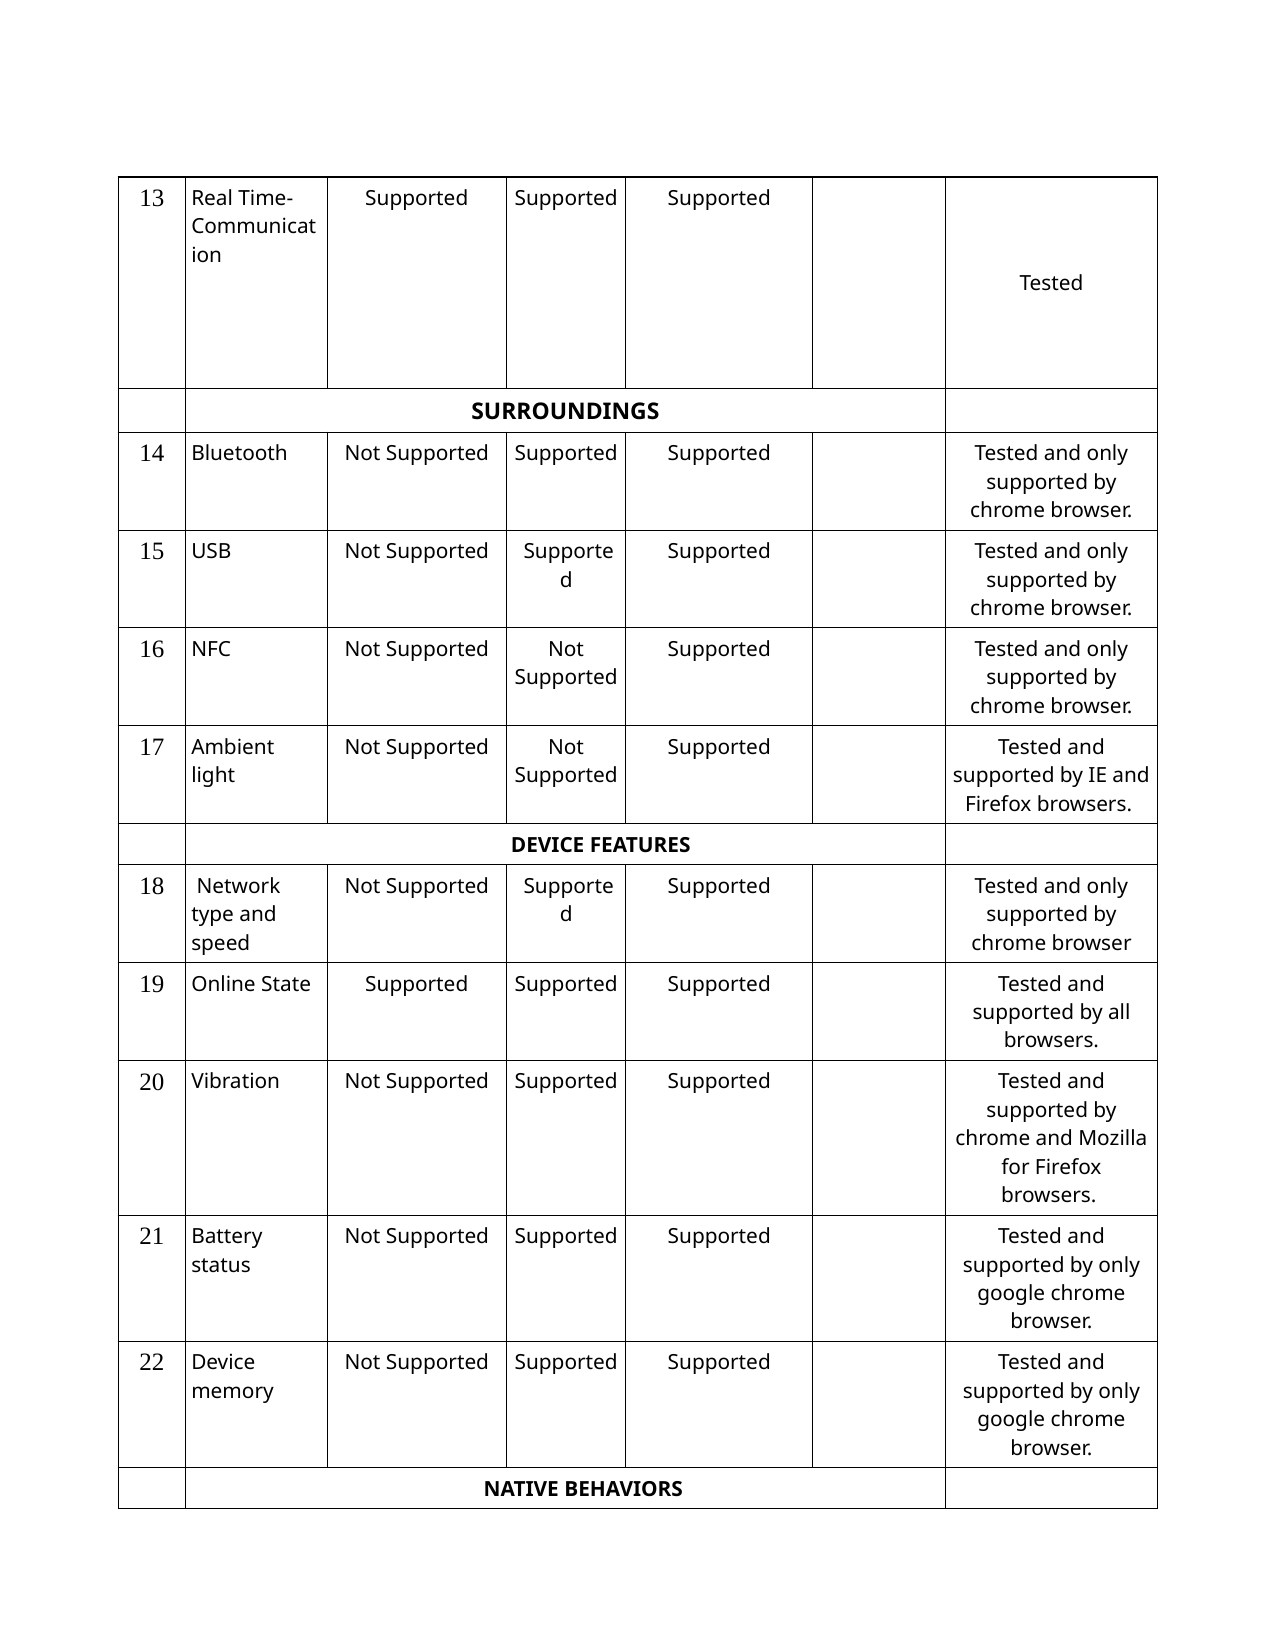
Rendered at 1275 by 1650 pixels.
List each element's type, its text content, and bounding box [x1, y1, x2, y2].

table_cell Device memory [186, 1342, 327, 1467]
table_cell 15 [119, 531, 185, 627]
table_cell [813, 963, 945, 1060]
table_cell Not Supported [328, 531, 506, 627]
table_cell [119, 389, 185, 432]
table_cell Bluetooth [186, 433, 327, 529]
table_cell Tested and supported by all browsers. [946, 963, 1157, 1060]
table_cell Supported [626, 865, 812, 962]
table_cell 16 [119, 628, 185, 725]
table_cell Not Supported [507, 628, 625, 725]
table_cell Supported [626, 531, 812, 627]
table_cell 13 [119, 178, 185, 388]
table_cell Tested and supported by only google chrome browser. [946, 1216, 1157, 1341]
table_cell SURROUNDINGS [186, 389, 945, 432]
table_cell Supported [507, 865, 625, 962]
table_cell 14 [119, 433, 185, 529]
table_cell Not Supported [328, 1342, 506, 1467]
table_cell [813, 726, 945, 823]
table_cell Supported [626, 433, 812, 529]
table_cell NFC [186, 628, 327, 725]
table_cell Supported [626, 963, 812, 1060]
table_cell Not Supported [328, 433, 506, 529]
table_cell Tested and supported by chrome and Mozilla for Firefox browsers. [946, 1061, 1157, 1214]
table_cell [813, 1061, 945, 1214]
table_cell Supported [626, 1061, 812, 1214]
table_cell Tested and only supported by chrome browser [946, 865, 1157, 962]
table_cell Tested and only supported by chrome browser. [946, 433, 1157, 529]
table_cell Supported [507, 1342, 625, 1467]
table_cell 18 [119, 865, 185, 962]
table_cell Supported [626, 1216, 812, 1341]
table_cell [946, 1468, 1157, 1508]
table_cell Supported [507, 1061, 625, 1214]
table_cell Ambient light [186, 726, 327, 823]
table_cell Not Supported [328, 1216, 506, 1341]
table_cell Supported [626, 726, 812, 823]
table_cell [946, 389, 1157, 432]
table_cell [813, 1342, 945, 1467]
table_cell [813, 1216, 945, 1341]
table_cell 19 [119, 963, 185, 1060]
table_cell 21 [119, 1216, 185, 1341]
table_cell Supported [626, 628, 812, 725]
table_cell Supported [507, 178, 625, 388]
table_cell [813, 178, 945, 388]
table_cell Tested and supported by IE and Firefox browsers. [946, 726, 1157, 823]
table_cell [946, 824, 1157, 864]
table_cell Online State [186, 963, 327, 1060]
table_cell Supported [507, 531, 625, 627]
table_cell [813, 531, 945, 627]
table_cell Battery status [186, 1216, 327, 1341]
table_cell Supported [328, 963, 506, 1060]
table_cell Supported [507, 1216, 625, 1341]
table_cell [813, 433, 945, 529]
table_cell [119, 824, 185, 864]
table_cell Tested and supported by only google chrome browser. [946, 1342, 1157, 1467]
table_cell Not Supported [328, 628, 506, 725]
table_cell Not Supported [328, 726, 506, 823]
table_cell [813, 865, 945, 962]
table_cell Supported [328, 178, 506, 388]
table_cell Supported [626, 1342, 812, 1467]
table_cell DEVICE FEATURES [186, 824, 945, 864]
table_cell Supported [626, 178, 812, 388]
table_cell Tested and only supported by chrome browser. [946, 628, 1157, 725]
table_cell 22 [119, 1342, 185, 1467]
table_cell NATIVE BEHAVIORS [186, 1468, 945, 1508]
table_cell 20 [119, 1061, 185, 1214]
table_cell Tested [946, 178, 1157, 388]
table_cell 17 [119, 726, 185, 823]
table_cell Network type and speed [186, 865, 327, 962]
table_cell Not Supported [507, 726, 625, 823]
table_cell Real Time-Communication [186, 178, 327, 388]
table_cell [119, 1468, 185, 1508]
table_cell Supported [507, 963, 625, 1060]
table_cell Vibration [186, 1061, 327, 1214]
table_cell Tested and only supported by chrome browser. [946, 531, 1157, 627]
table_cell USB [186, 531, 327, 627]
table_cell Not Supported [328, 865, 506, 962]
table_cell [813, 628, 945, 725]
table_cell Supported [507, 433, 625, 529]
table_cell Not Supported [328, 1061, 506, 1214]
